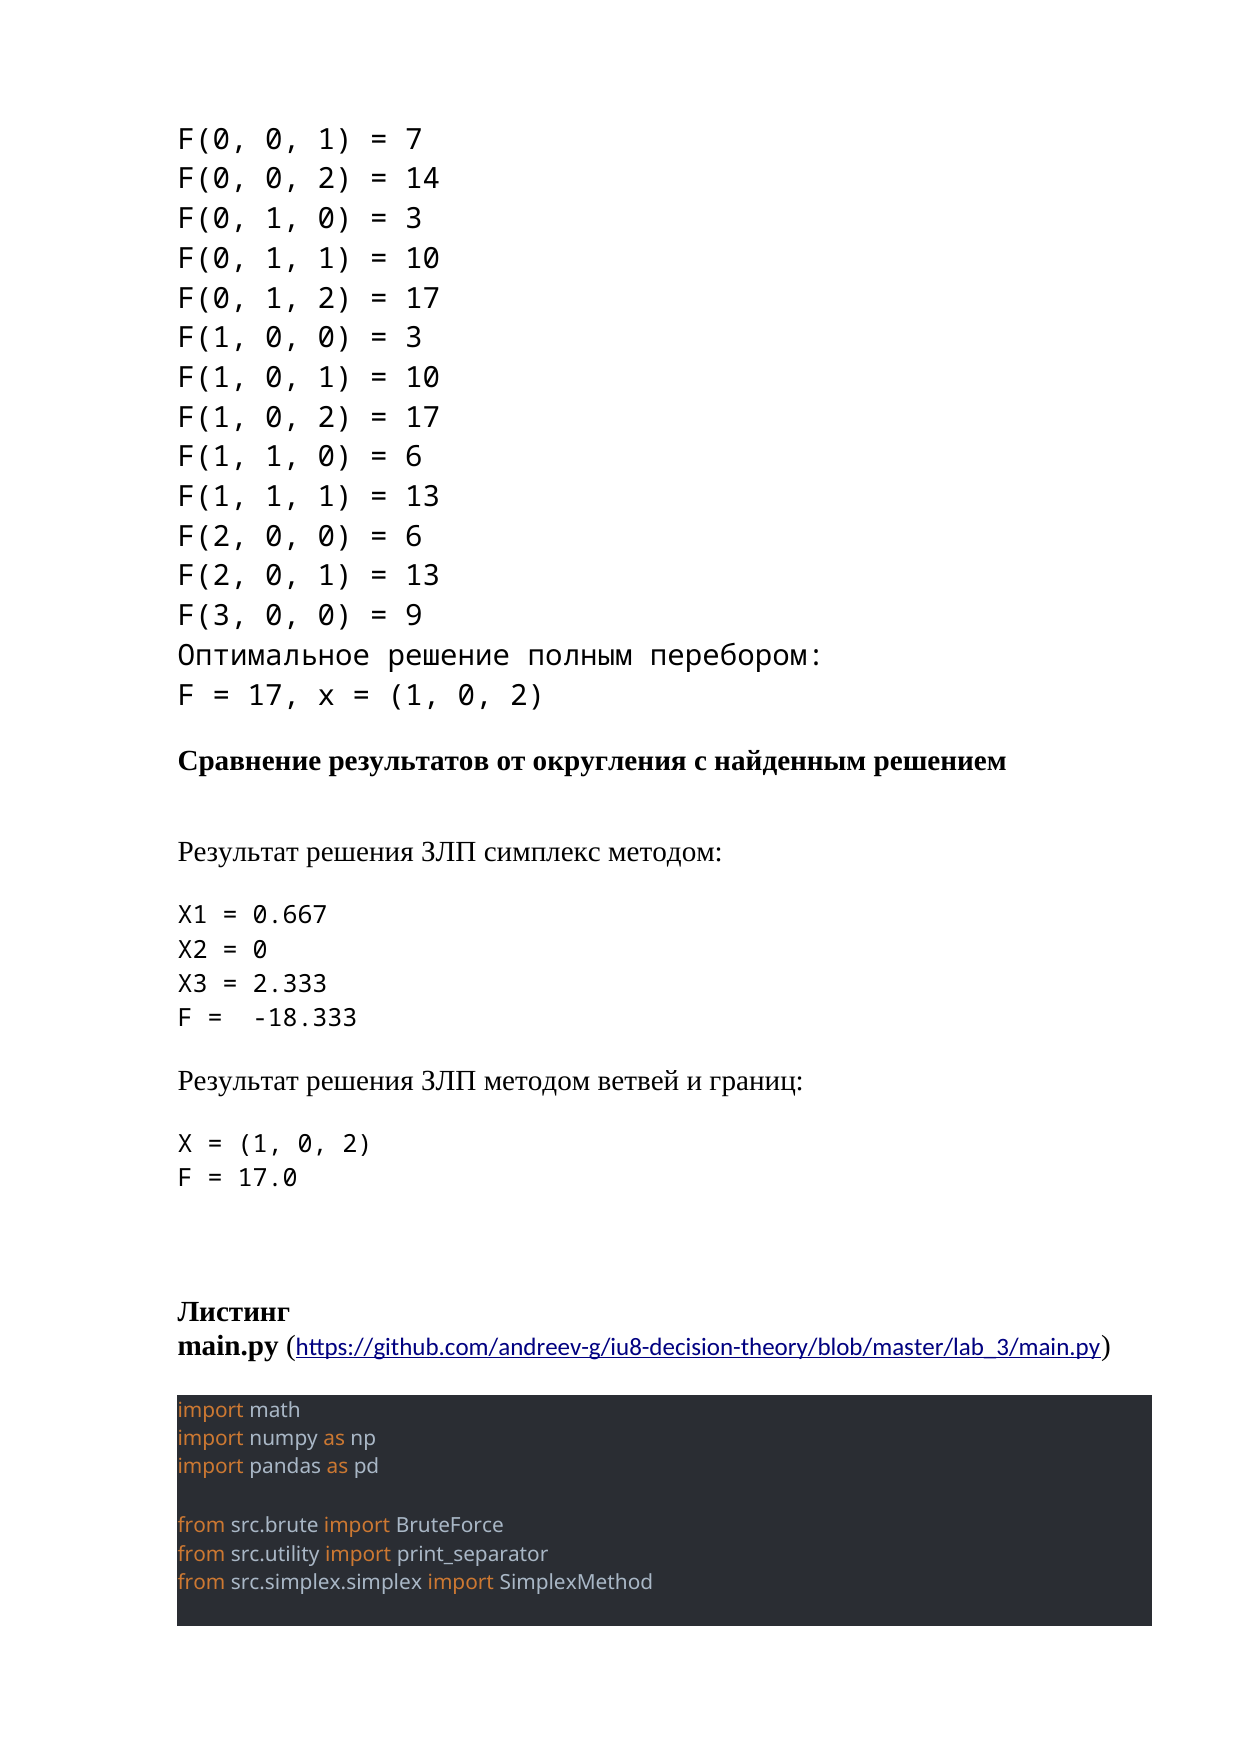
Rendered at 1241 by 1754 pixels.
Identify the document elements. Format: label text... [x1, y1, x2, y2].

text F(0, 0, 1) = 7 [177, 118, 1152, 158]
text Листинг [177, 1294, 1152, 1328]
text F(1, 0, 0) = 3 [177, 317, 1152, 356]
text X3 = 2.333 [177, 965, 1152, 999]
text Оптимальное решение полным перебором: [177, 634, 1152, 674]
text Сравнение результатов от округления с найденным решением [177, 743, 1152, 776]
text F(1, 1, 0) = 6 [177, 436, 1152, 475]
text F(3, 0, 0) = 9 [177, 594, 1152, 634]
text F(1, 0, 1) = 10 [177, 356, 1152, 396]
text F = 17, x = (1, 0, 2) [177, 674, 1152, 713]
text F = 17.0 [177, 1159, 1152, 1193]
text Результат решения ЗЛП методом ветвей и границ: [177, 1063, 1152, 1096]
text F(0, 1, 2) = 17 [177, 277, 1152, 317]
text F(2, 0, 0) = 6 [177, 515, 1152, 555]
text Результат решения ЗЛП симплекс методом: [177, 834, 1152, 868]
text X = (1, 0, 2) [177, 1125, 1152, 1159]
text main.py (https://github.com/andreev-g/iu8-decision-theory/blob/master/lab_3/main.py) [177, 1328, 1152, 1361]
text F = -18.333 [177, 999, 1152, 1033]
text F(0, 1, 1) = 10 [177, 237, 1152, 277]
text X1 = 0.667 [177, 897, 1152, 931]
text F(1, 0, 2) = 17 [177, 396, 1152, 436]
text X2 = 0 [177, 931, 1152, 965]
text F(2, 0, 1) = 13 [177, 555, 1152, 594]
text F(0, 0, 2) = 14 [177, 158, 1152, 197]
text F(0, 1, 0) = 3 [177, 197, 1152, 237]
text import math import numpy as np import pandas as pd from src.brute import BruteForce from src.utility import print_separator from src.simplex.simplex import SimplexMethod [177, 1395, 1152, 1626]
text F(1, 1, 1) = 13 [177, 475, 1152, 515]
